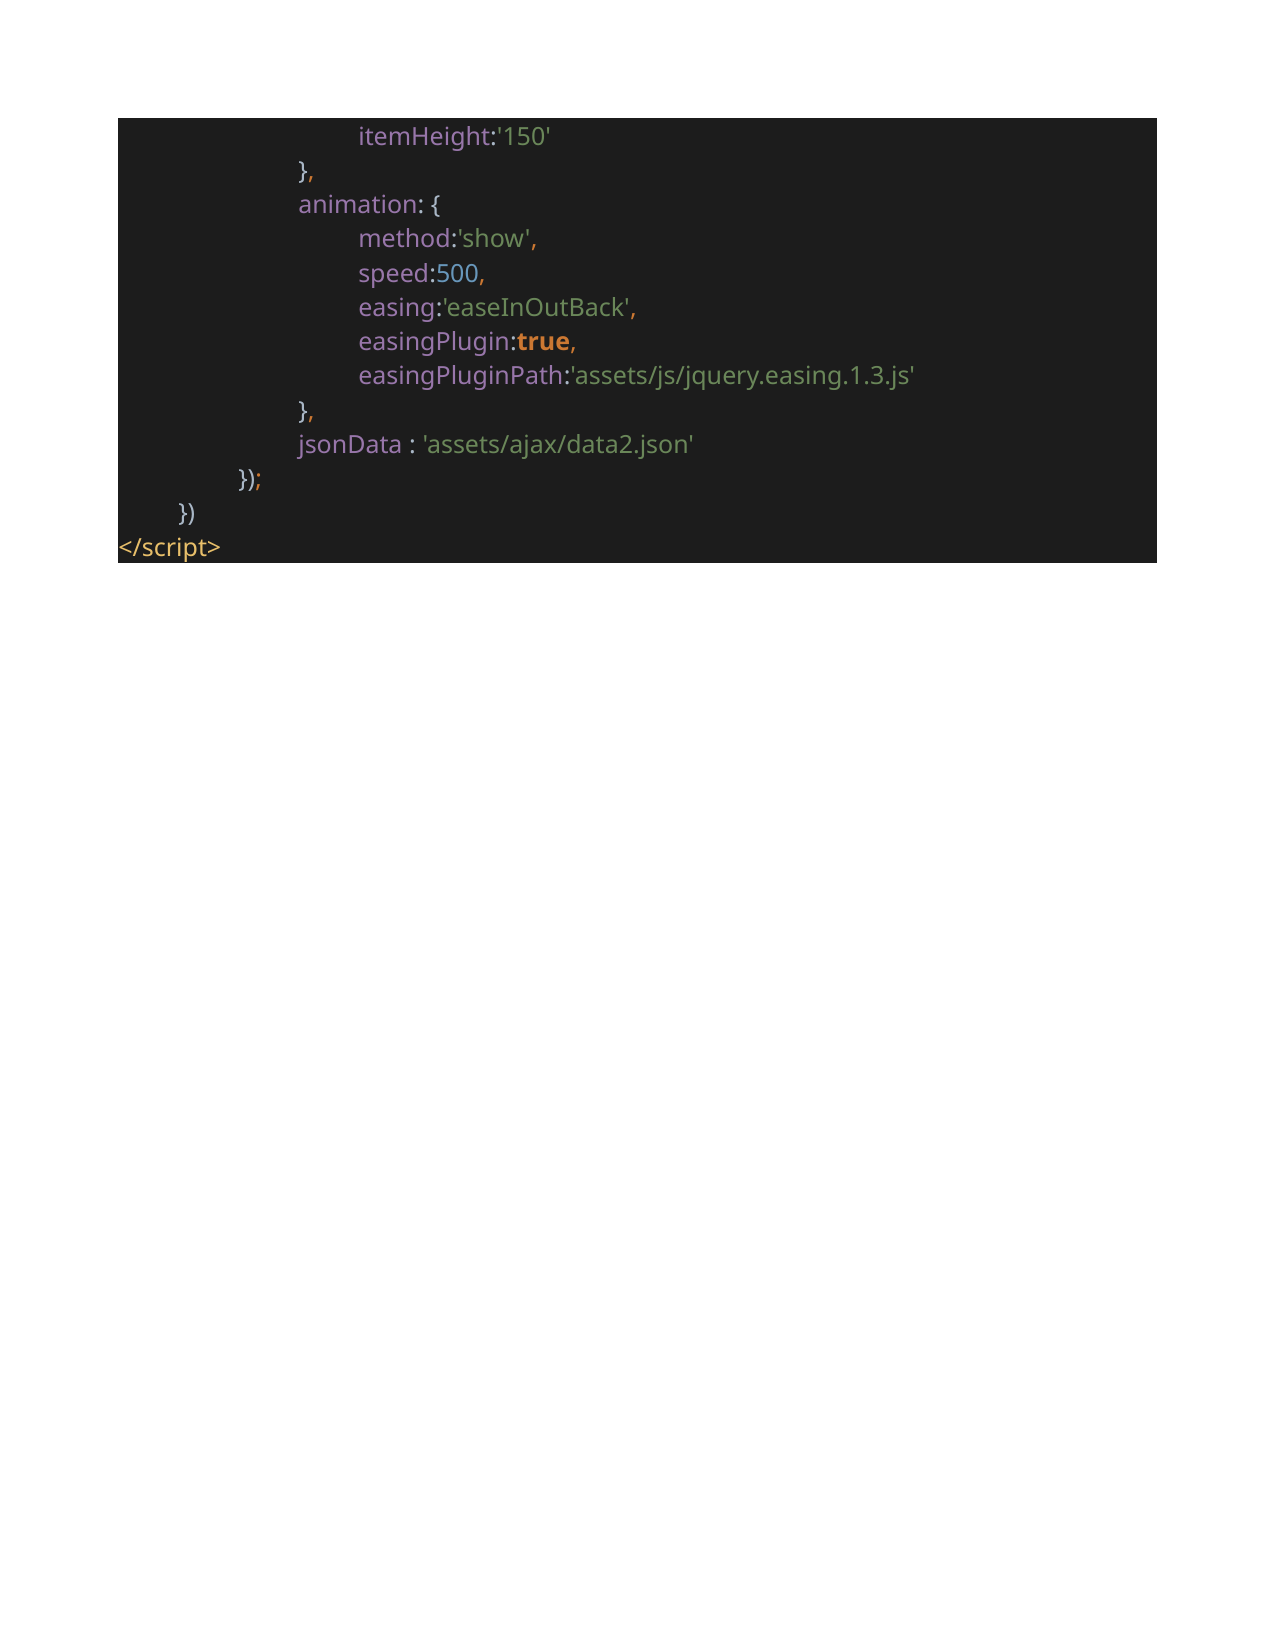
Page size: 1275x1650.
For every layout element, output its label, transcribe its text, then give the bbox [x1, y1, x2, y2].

text method:'show', [118, 221, 1157, 255]
text easingPluginPath:'assets/js/jquery.easing.1.3.js' [118, 358, 1157, 392]
text jsonData : 'assets/ajax/data2.json' [118, 427, 1157, 461]
text }, [118, 392, 1157, 427]
text }); [118, 461, 1157, 495]
text easingPlugin:true, [118, 324, 1157, 358]
text easing:'easeInOutBack', [118, 289, 1157, 324]
text speed:500, [118, 255, 1157, 289]
text itemHeight:'150' [118, 118, 1157, 152]
text }) [118, 495, 1157, 529]
text }, [118, 152, 1157, 187]
text animation: { [118, 187, 1157, 221]
text </script> [118, 529, 1157, 563]
